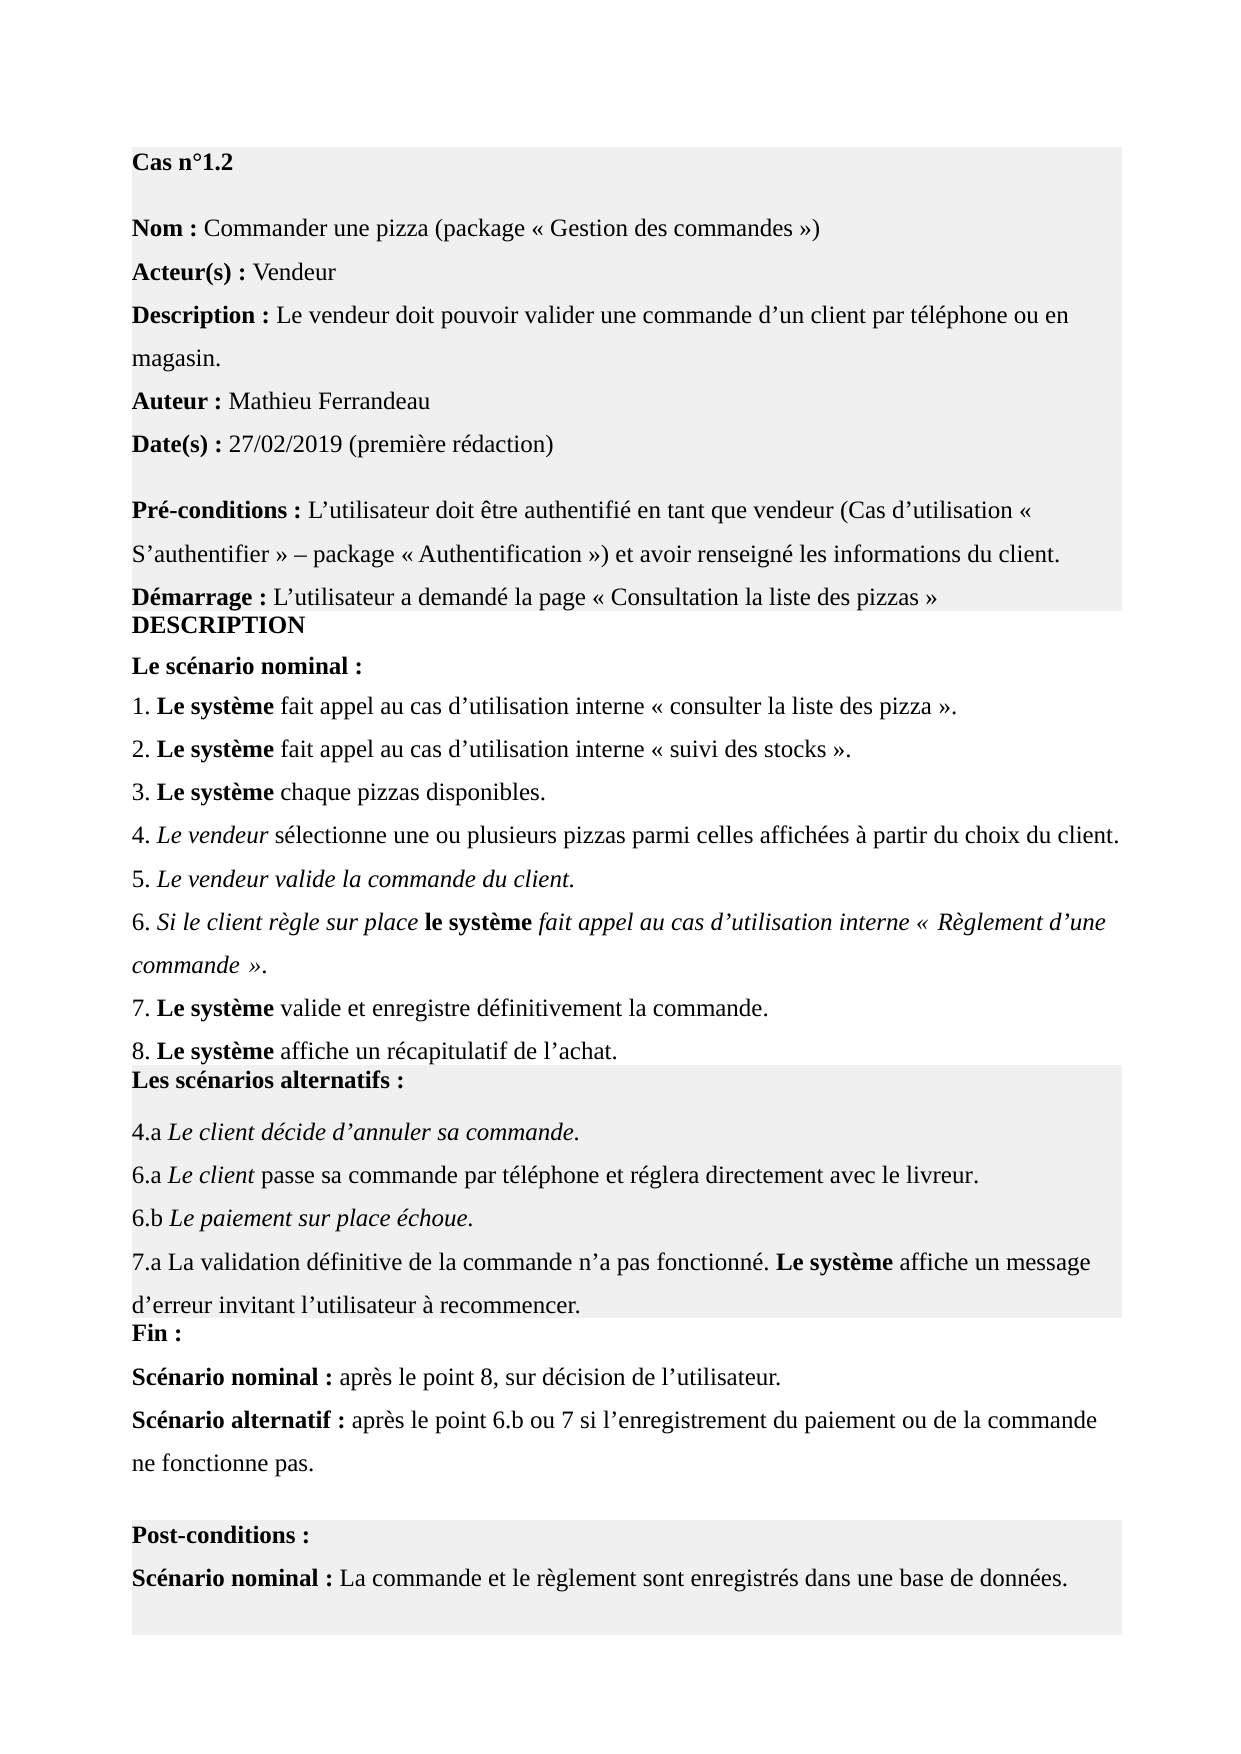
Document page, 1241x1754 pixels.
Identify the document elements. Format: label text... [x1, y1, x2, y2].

table_cell Fin : Scénario nominal : après le point 8, sur décision de l’utilisateur. Scénario alternatif : après le point 6.b ou 7 si l’enregistrement du paiement ou de la commande ne fonctionne pas. [132, 1319, 1122, 1520]
table_cell DESCRIPTION Le scénario nominal : 1. Le système fait appel au cas d’utilisation interne « consulter la liste des pizza ». 2. Le système fait appel au cas d’utilisation interne « suivi des stocks ». 3. Le système chaque pizzas disponibles. 4. Le vendeur sélectionne une ou plusieurs pizzas parmi celles affichées à partir du choix du client. 5. Le vendeur valide la commande du client. 6. Si le client règle sur place le système fait appel au cas d’utilisation interne « Règlement d’une commande ». 7. Le système valide et enregistre définitivement la commande. 8. Le système affiche un récapitulatif de l’achat. [132, 611, 1122, 1065]
table_cell Post-conditions : Scénario nominal : La commande et le règlement sont enregistrés dans une base de données. [132, 1520, 1122, 1635]
table_header Cas n°1.2 Nom : Commander une pizza (package « Gestion des commandes ») Acteur(s) : Vendeur Description : Le vendeur doit pouvoir valider une commande d’un client par téléphone ou en magasin. Auteur : Mathieu Ferrandeau Date(s) : 27/02/2019 (première rédaction) Pré-conditions : L’utilisateur doit être authentifié en tant que vendeur (Cas d’utilisation « S’authentifier » – package « Authentification ») et avoir renseigné les informations du client. Démarrage : L’utilisateur a demandé la page « Consultation la liste des pizzas » [132, 147, 1122, 611]
table_cell Les scénarios alternatifs : 4.a Le client décide d’annuler sa commande. 6.a Le client passe sa commande par téléphone et réglera directement avec le livreur. 6.b Le paiement sur place échoue. 7.a La validation définitive de la commande n’a pas fonctionné. Le système affiche un message d’erreur invitant l’utilisateur à recommencer. [132, 1065, 1122, 1318]
